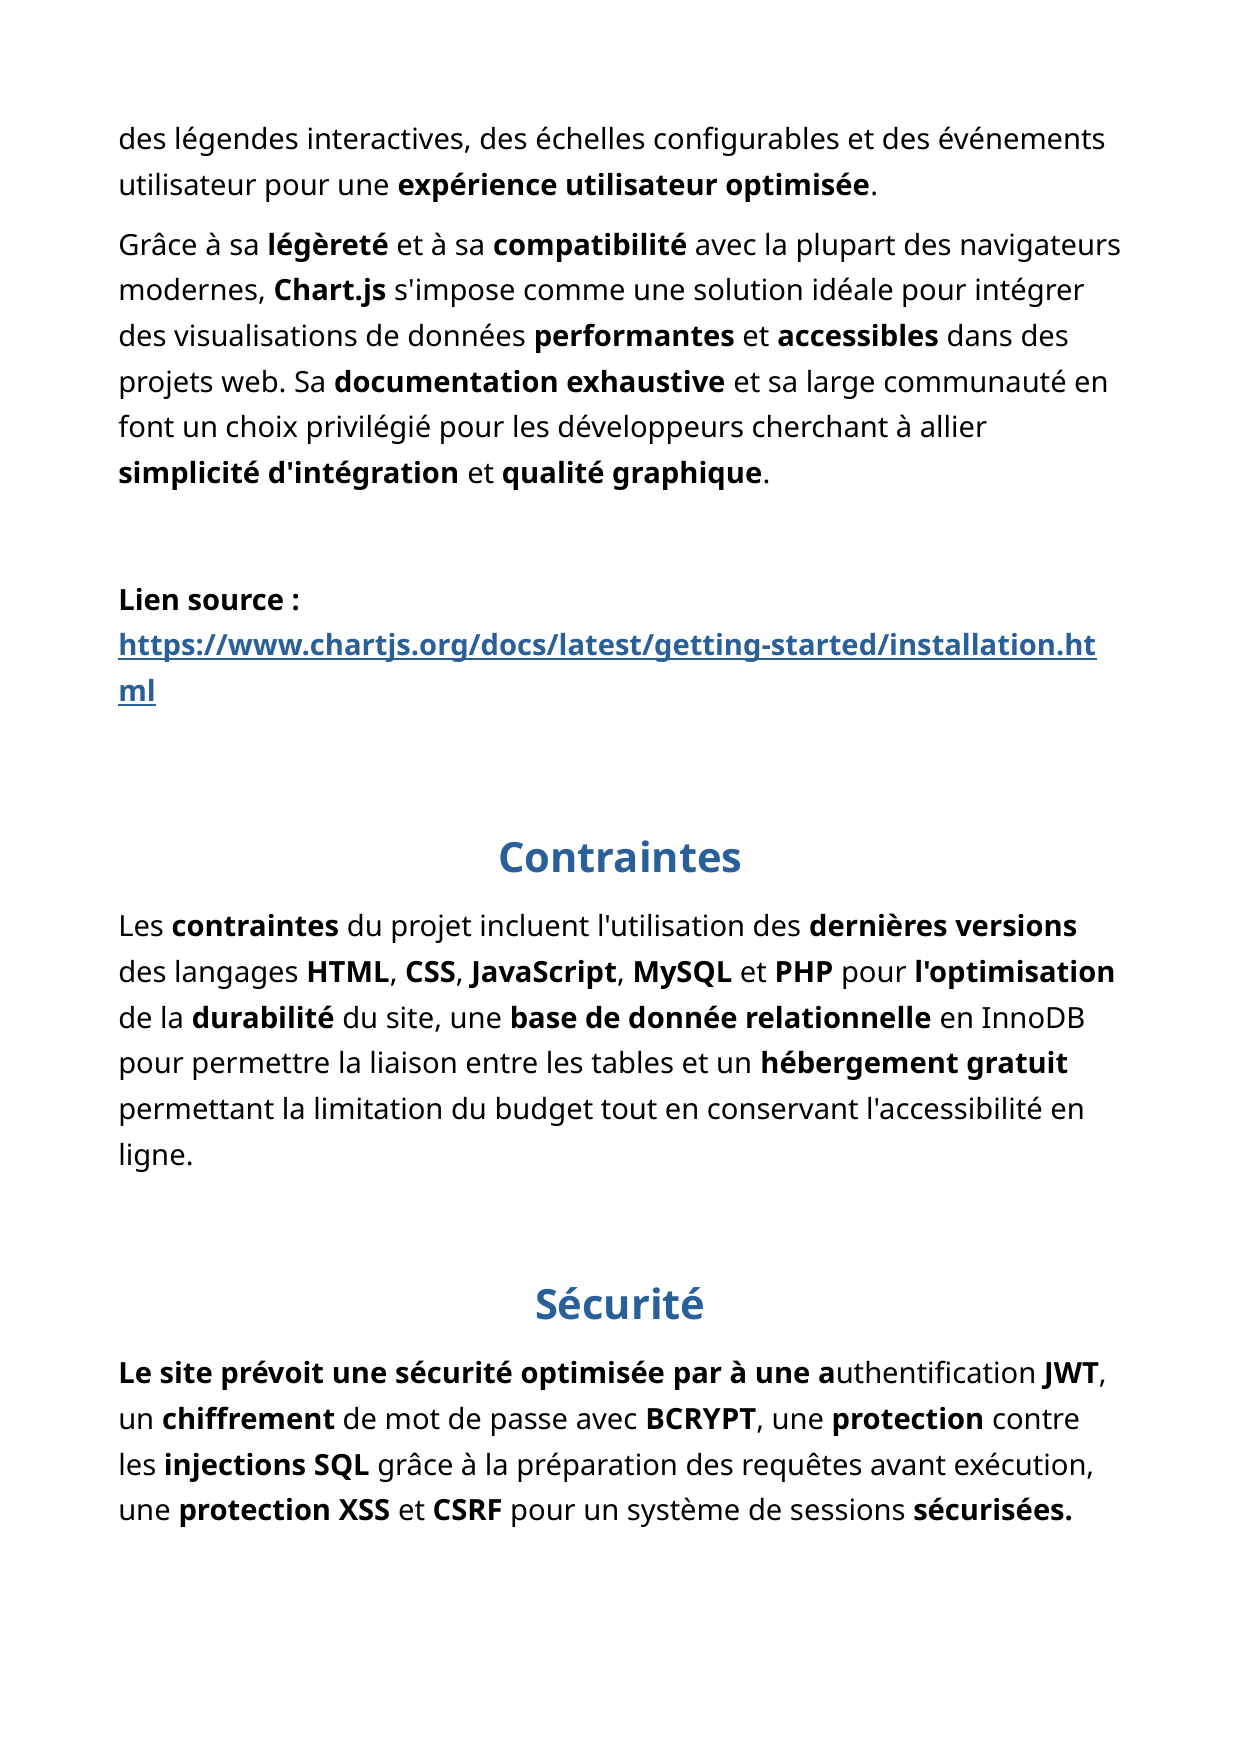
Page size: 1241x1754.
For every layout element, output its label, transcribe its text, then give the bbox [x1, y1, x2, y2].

text des légendes interactives, des échelles configurables et des événements utilisateur pour une expérience utilisateur optimisée. [118, 118, 1122, 203]
list Les contraintes du projet incluent l'utilisation des dernières versions des langages HTML, CSS, JavaScript, MySQL et PHP pour l'optimisation de la durabilité du site, une base de donnée relationnelle en InnoDB pour permettre la liaison entre les tables et un hébergement gratuit permettant la limitation du budget tout en conservant l'accessibilité en ligne. [118, 906, 1122, 1173]
subtitle Sécurité [118, 1275, 1122, 1332]
subtitle Contraintes [118, 828, 1122, 885]
text Lien source : https://www.chartjs.org/docs/latest/getting-started/installation.html [118, 579, 1122, 710]
list Le site prévoit une sécurité optimisée par à une authentification JWT, un chiffrement de mot de passe avec BCRYPT, une protection contre les injections SQL grâce à la préparation des requêtes avant exécution, une protection XSS et CSRF pour un système de sessions sécurisées. [118, 1353, 1122, 1529]
text Grâce à sa légèreté et à sa compatibilité avec la plupart des navigateurs modernes, Chart.js s'impose comme une solution idéale pour intégrer des visualisations de données performantes et accessibles dans des projets web. Sa documentation exhaustive et sa large communauté en font un choix privilégié pour les développeurs cherchant à allier simplicité d'intégration et qualité graphique. [118, 224, 1122, 492]
